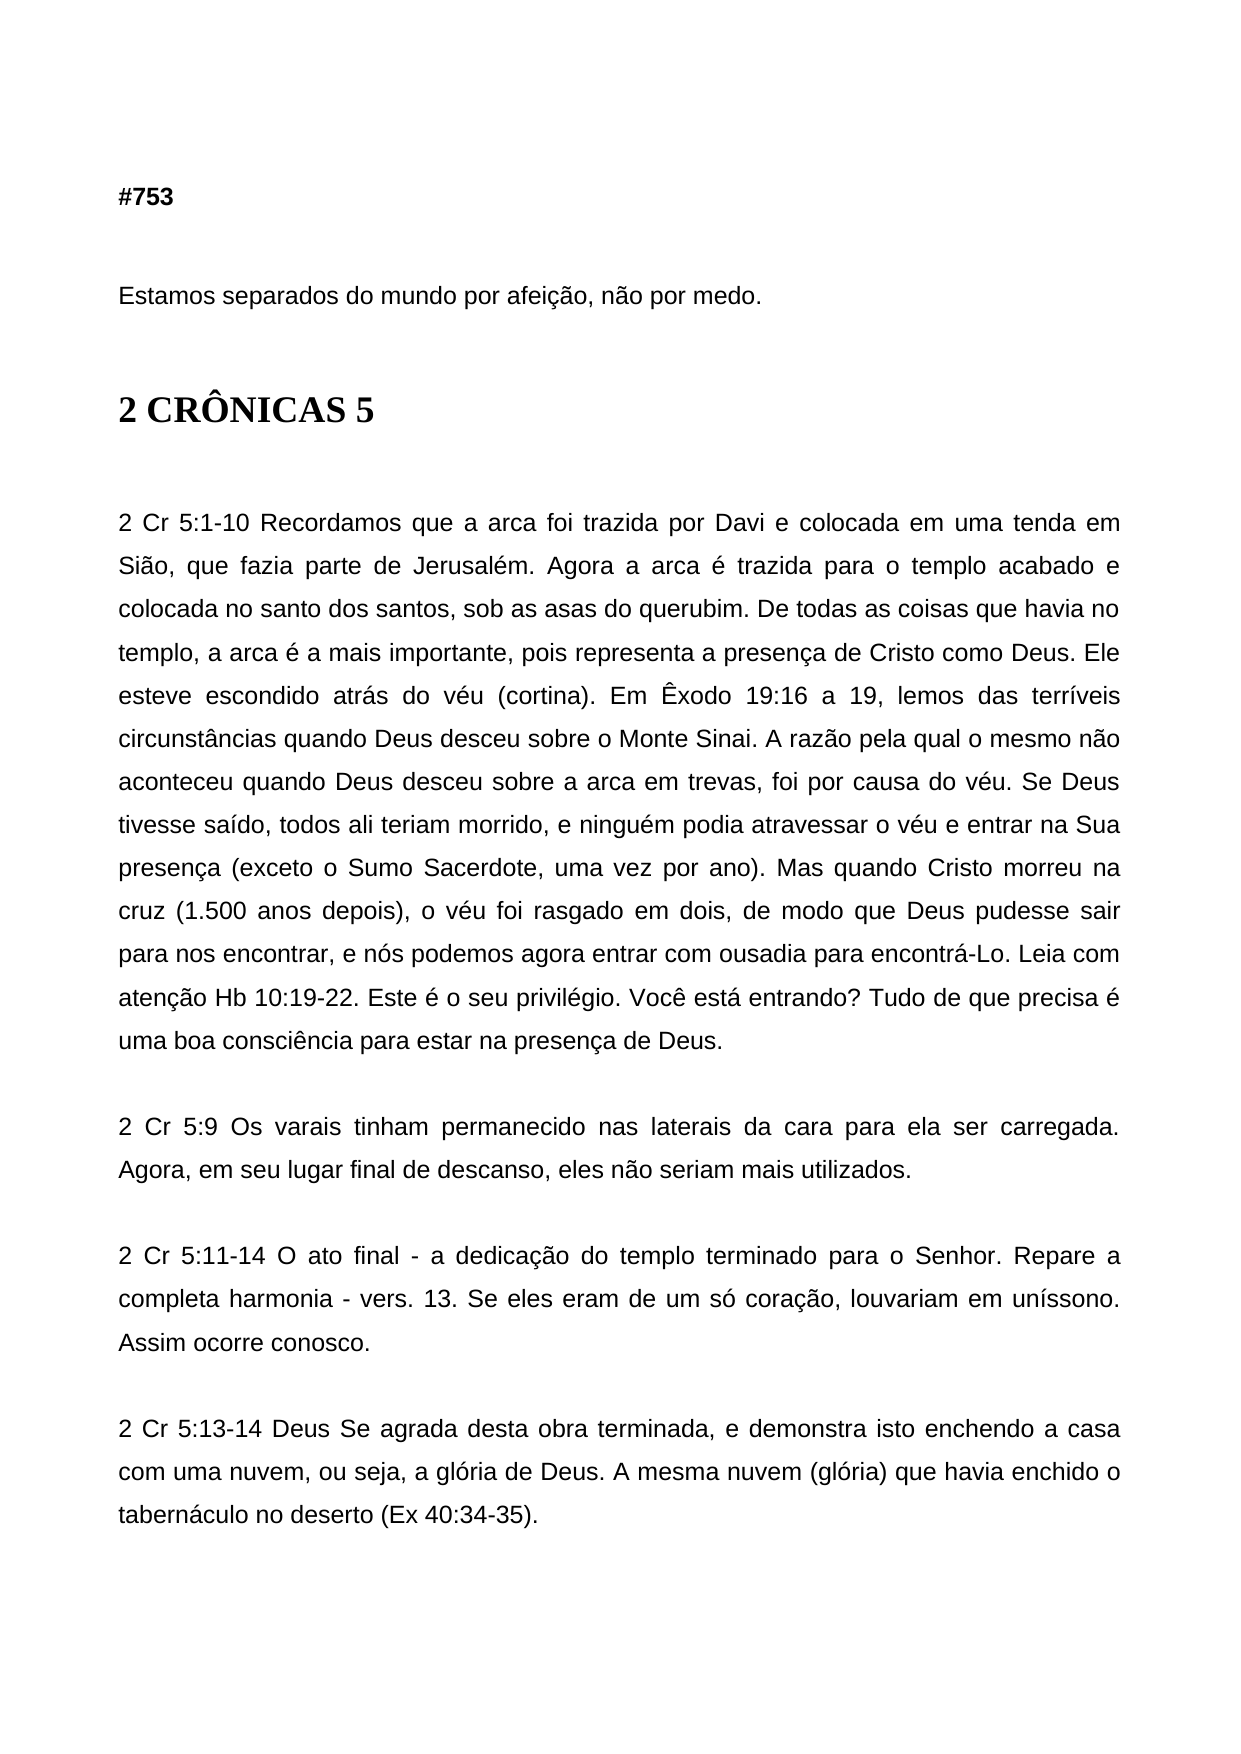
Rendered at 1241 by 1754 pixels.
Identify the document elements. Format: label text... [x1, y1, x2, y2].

subtitle 2 CRÔNICAS 5 [118, 388, 1122, 431]
text 2 Cr 5:13-14 Deus Se agrada desta obra terminada, e demonstra isto enchendo a casa com uma nuvem, ou seja, a glória de Deus. A mesma nuvem (glória) que havia enchido o tabernáculo no deserto (Ex 40:34-35). [118, 1414, 1122, 1529]
text Estamos separados do mundo por afeição, não por medo. [118, 281, 1122, 309]
text 2 Cr 5:9 Os varais tinham permanecido nas laterais da cara para ela ser carregada. Agora, em seu lugar final de descanso, eles não seriam mais utilizados. [118, 1112, 1122, 1184]
text 2 Cr 5:1-10 Recordamos que a arca foi trazida por Davi e colocada em uma tenda em Sião, que fazia parte de Jerusalém. Agora a arca é trazida para o templo acabado e colocada no santo dos santos, sob as asas do querubim. De todas as coisas que havia no templo, a arca é a mais importante, pois representa a presença de Cristo como Deus. Ele esteve escondido atrás do véu (cortina). Em Êxodo 19:16 a 19, lemos das terríveis circunstâncias quando Deus desceu sobre o Monte Sinai. A razão pela qual o mesmo não aconteceu quando Deus desceu sobre a arca em trevas, foi por causa do véu. Se Deus tivesse saído, todos ali teriam morrido, e ninguém podia atravessar o véu e entrar na Sua presença (exceto o Sumo Sacerdote, uma vez por ano). Mas quando Cristo morreu na cruz (1.500 anos depois), o véu foi rasgado em dois, de modo que Deus pudesse sair para nos encontrar, e nós podemos agora entrar com ousadia para encontrá-Lo. Leia com atenção Hb 10:19-22. Este é o seu privilégio. Você está entrando? Tudo de que precisa é uma boa consciência para estar na presença de Deus. [118, 508, 1122, 1054]
text 2 Cr 5:11-14 O ato final - a dedicação do templo terminado para o Senhor. Repare a completa harmonia - vers. 13. Se eles eram de um só coração, louvariam em uníssono. Assim ocorre conosco. [118, 1241, 1122, 1356]
subtitle #753 [118, 182, 1122, 211]
